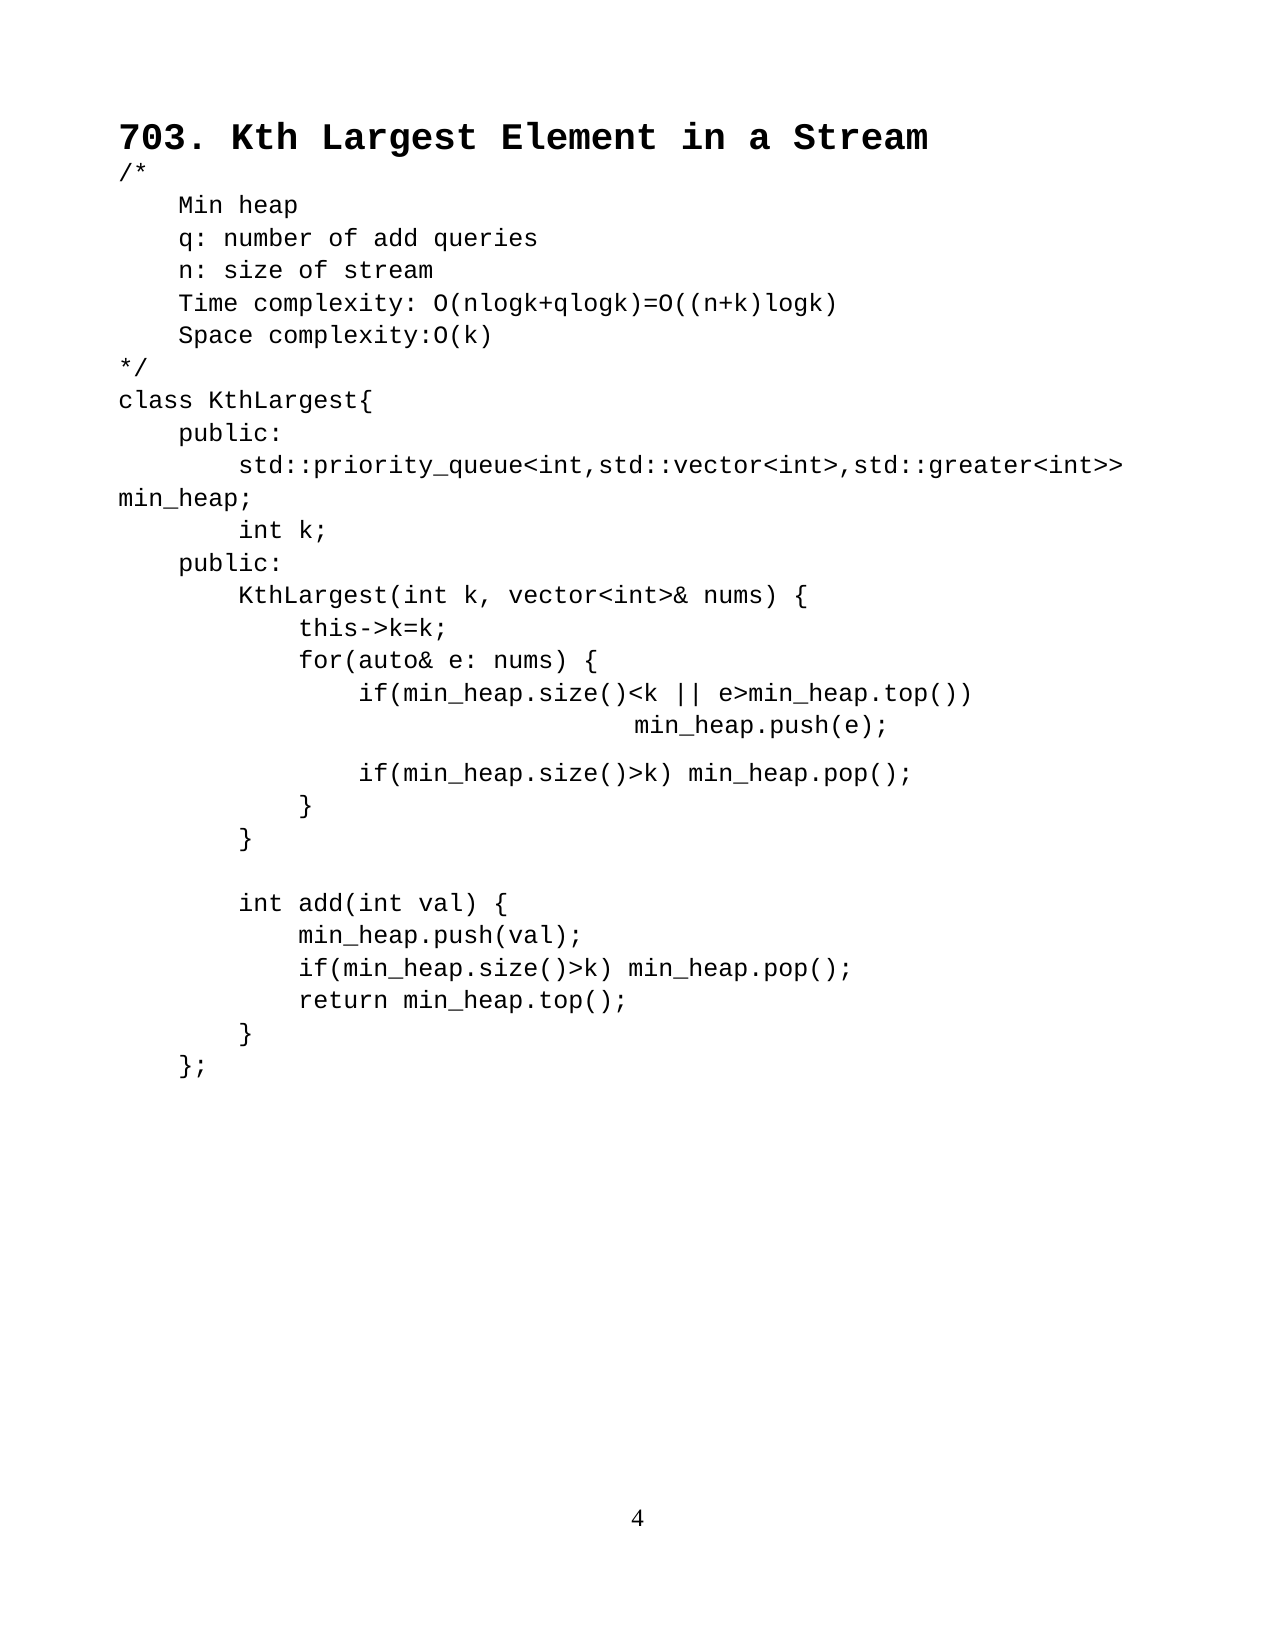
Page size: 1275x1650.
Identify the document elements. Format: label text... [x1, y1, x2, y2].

subtitle 703. Kth Largest Element in a Stream [118, 118, 1157, 161]
text int add(int val) { [118, 891, 1157, 919]
text min_heap.push(val); [118, 923, 1157, 951]
text n: size of stream [118, 258, 1157, 286]
text Time complexity: O(nlogk+qlogk)=O((n+k)logk) [118, 291, 1157, 319]
text min_heap.push(e); [619, 713, 1157, 741]
text Space complexity:O(k) [118, 323, 1157, 351]
text /* [118, 161, 1157, 189]
text } [118, 1021, 1157, 1049]
text if(min_heap.size()>k) min_heap.pop(); [118, 761, 1157, 789]
text public: [118, 551, 1157, 579]
text KthLargest(int k, vector<int>& nums) { [118, 583, 1157, 611]
text for(auto& e: nums) { [118, 648, 1157, 676]
text this->k=k; [118, 616, 1157, 644]
text }; [118, 1053, 1157, 1081]
text q: number of add queries [118, 226, 1157, 254]
text if(min_heap.size()<k || e>min_heap.top()) [118, 681, 1157, 709]
text } [118, 793, 1157, 821]
text int k; [118, 518, 1157, 546]
text if(min_heap.size()>k) min_heap.pop(); [118, 956, 1157, 984]
text } [118, 826, 1157, 854]
text public: [118, 421, 1157, 449]
text return min_heap.top(); [118, 988, 1157, 1016]
text class KthLargest{ [118, 388, 1157, 416]
text std::priority_queue<int,std::vector<int>,std::greater<int>> min_heap; [118, 453, 1157, 514]
text Min heap [118, 193, 1157, 221]
text */ [118, 356, 1157, 384]
